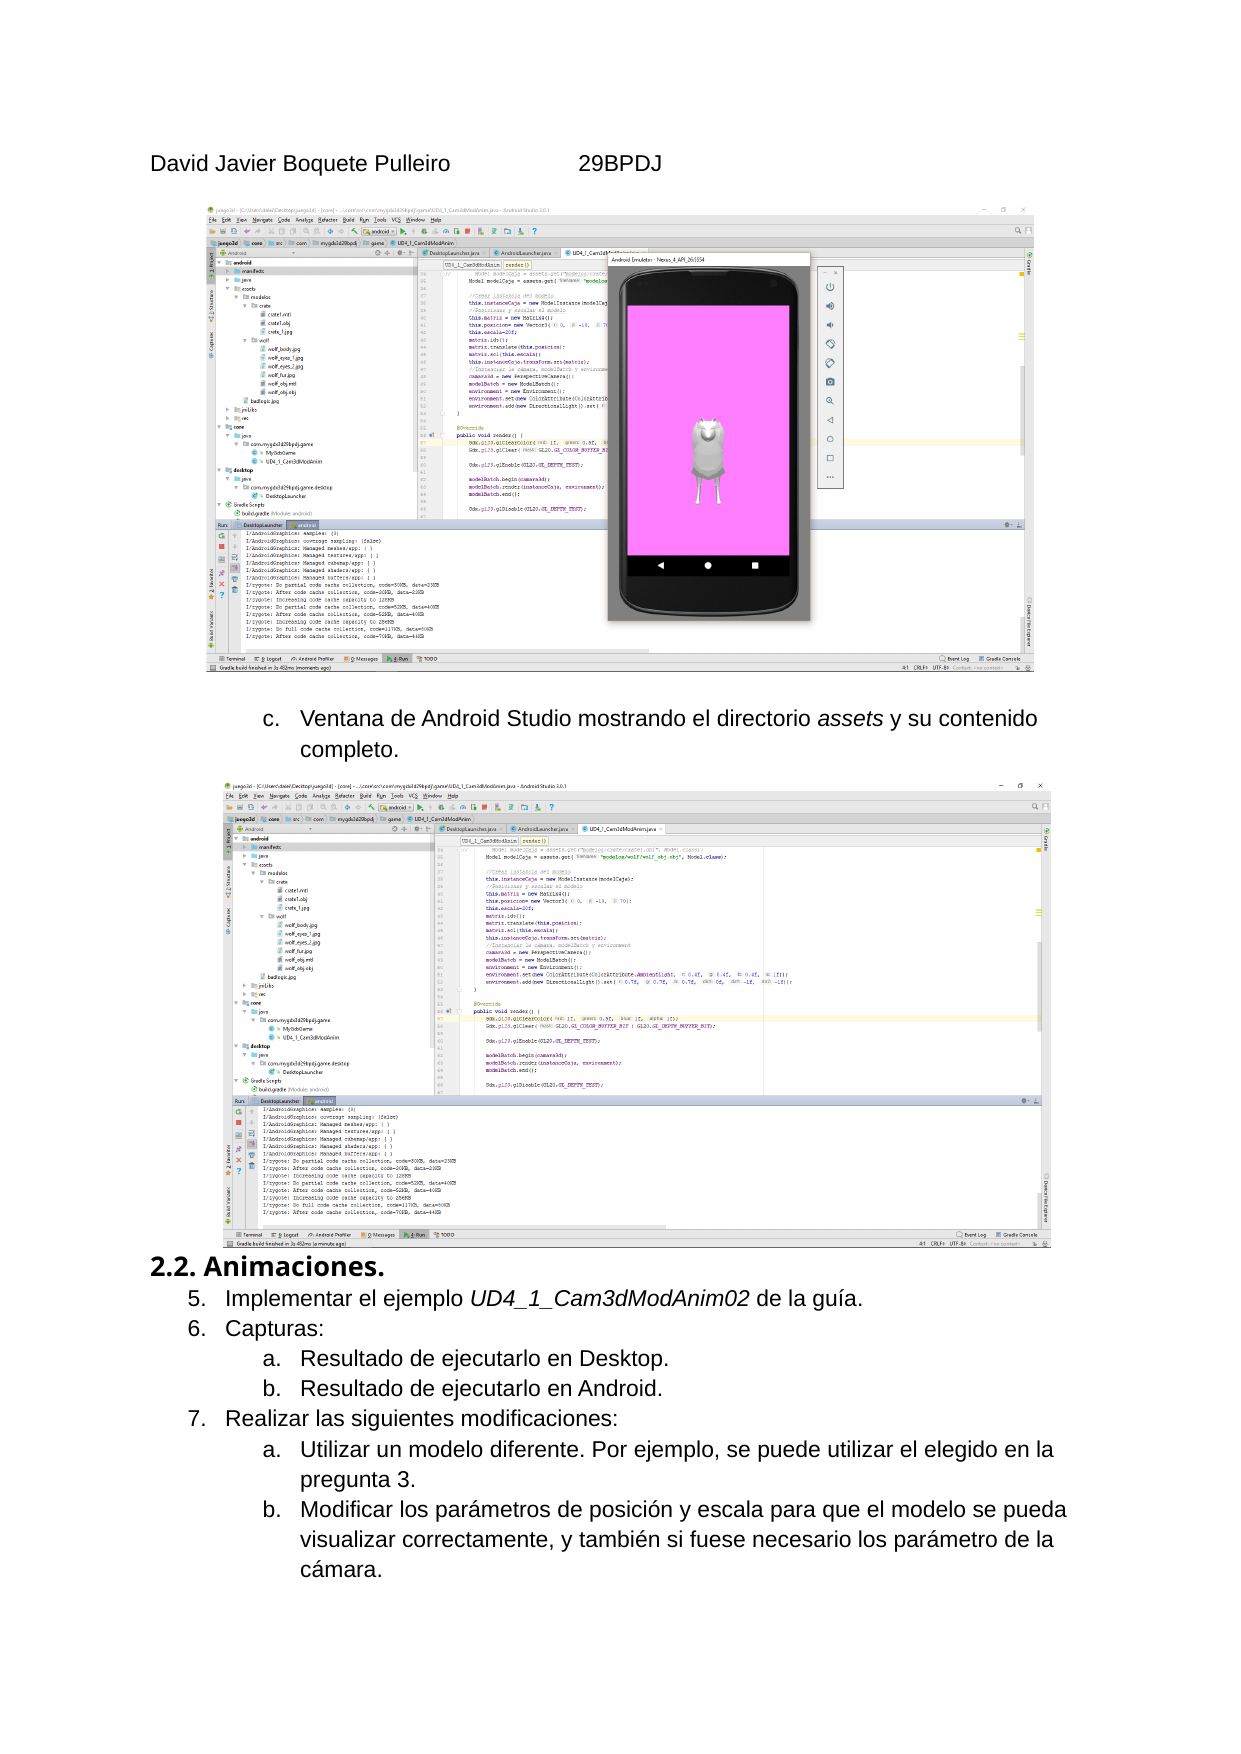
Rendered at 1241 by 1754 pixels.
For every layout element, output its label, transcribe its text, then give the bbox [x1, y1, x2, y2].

list Implementar el ejemplo UD4_1_Cam3dModAnim02 de la guía. [187, 1284, 1090, 1311]
subtitle 2.2. Animaciones. [150, 787, 1090, 1284]
list Resultado de ejecutarlo en Android. [262, 1375, 1090, 1401]
list Capturas: [187, 1315, 1090, 1341]
list Resultado de ejecutarlo en Desktop. [262, 1345, 1090, 1371]
list Realizar las siguientes modificaciones: [187, 1405, 1090, 1432]
list Modificar los parámetros de posición y escala para que el modelo se pueda visualizar correctamente, y también si fuese necesario los parámetro de la cámara. [262, 1496, 1090, 1583]
picture [206, 205, 1034, 672]
picture [223, 782, 1051, 1248]
list Ventana de Android Studio mostrando el directorio assets y su contenido completo. [262, 705, 1090, 762]
list Utilizar un modelo diferente. Por ejemplo, se puede utilizar el elegido en la pregunta 3. [262, 1436, 1090, 1492]
